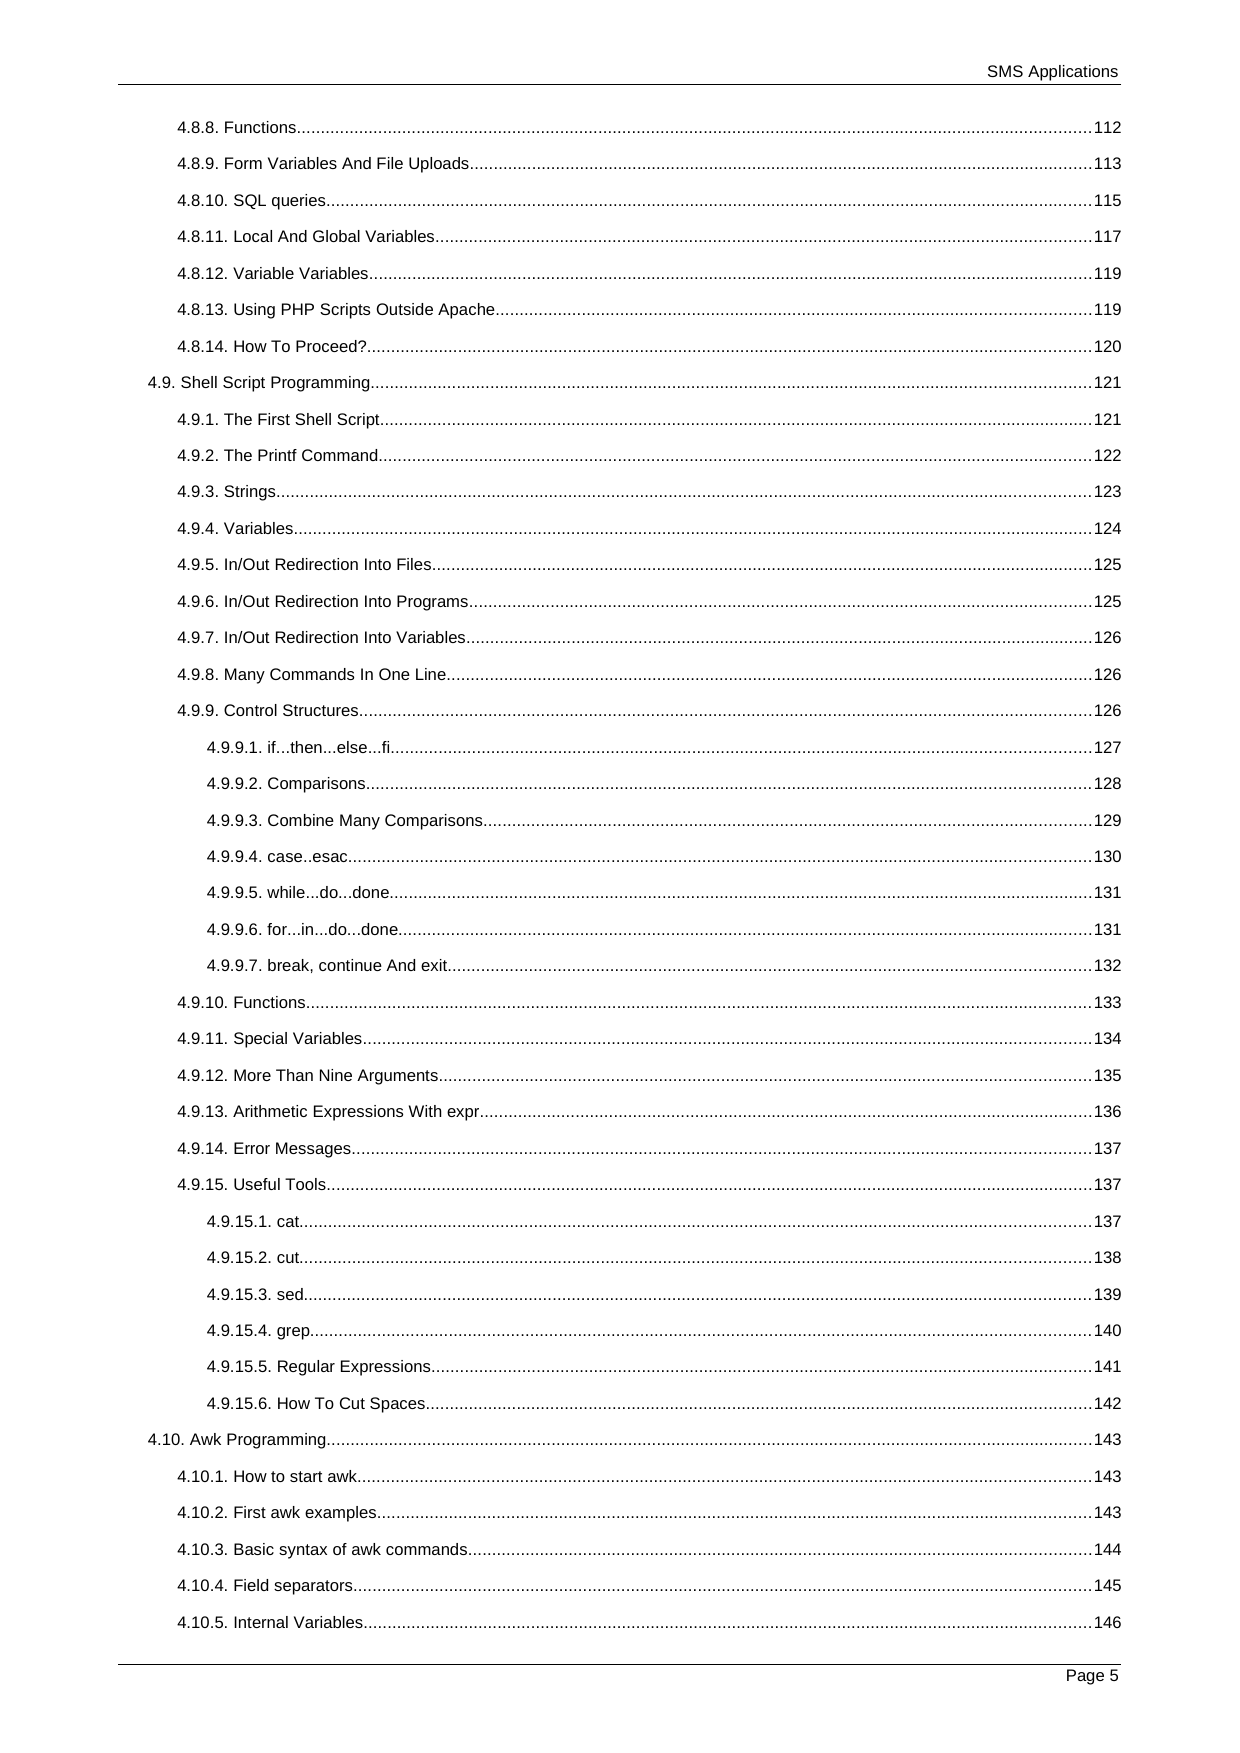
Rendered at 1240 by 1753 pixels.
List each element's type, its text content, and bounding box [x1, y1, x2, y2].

text 4.9.15. Useful Tools 137 [177, 1175, 1121, 1194]
text 4.9.12. More Than Nine Arguments 135 [177, 1066, 1121, 1085]
text 4.9.10. Functions 133 [177, 993, 1121, 1012]
text 4.9.9.1. if...then...else...fi 127 [207, 738, 1121, 757]
text 4.8.8. Functions 112 [177, 118, 1121, 137]
text 4.9.8. Many Commands In One Line 126 [177, 665, 1121, 684]
text 4.9.9.7. break, continue And exit 132 [207, 957, 1121, 975]
text 4.10.1. How to start awk 143 [177, 1467, 1121, 1486]
text 4.9.1. The First Shell Script 121 [177, 410, 1121, 428]
text 4.9.9.6. for...in...do...done 131 [207, 920, 1121, 939]
text 4.8.13. Using PHP Scripts Outside Apache 119 [177, 300, 1121, 319]
text 4.9.15.5. Regular Expressions 141 [207, 1358, 1121, 1376]
text 4.8.10. SQL queries 115 [177, 191, 1121, 210]
text 4.9.15.3. sed 139 [207, 1285, 1121, 1303]
text 4.9. Shell Script Programming 121 [148, 373, 1121, 392]
text 4.8.14. How To Proceed? 120 [177, 337, 1121, 356]
text 4.9.2. The Printf Command 122 [177, 446, 1121, 465]
text 4.9.11. Special Variables 134 [177, 1029, 1121, 1048]
text 4.10.3. Basic syntax of awk commands 144 [177, 1540, 1121, 1559]
text 4.9.9.5. while...do...done 131 [207, 884, 1121, 902]
text 4.10. Awk Programming 143 [148, 1431, 1121, 1449]
text 4.9.13. Arithmetic Expressions With expr 136 [177, 1102, 1121, 1121]
text 4.9.6. In/Out Redirection Into Programs 125 [177, 592, 1121, 611]
text 4.9.9.4. case..esac 130 [207, 847, 1121, 866]
text 4.8.12. Variable Variables 119 [177, 264, 1121, 283]
text 4.8.9. Form Variables And File Uploads 113 [177, 154, 1121, 173]
text 4.10.4. Field separators 145 [177, 1576, 1121, 1595]
text 4.10.2. First awk examples 143 [177, 1503, 1121, 1522]
text 4.9.3. Strings 123 [177, 483, 1121, 501]
text 4.9.9.3. Combine Many Comparisons 129 [207, 811, 1121, 829]
text 4.9.5. In/Out Redirection Into Files 125 [177, 556, 1121, 574]
text 4.9.7. In/Out Redirection Into Variables 126 [177, 628, 1121, 647]
text 4.9.9.2. Comparisons 128 [207, 774, 1121, 793]
text 4.8.11. Local And Global Variables 117 [177, 227, 1121, 246]
text 4.9.15.4. grep 140 [207, 1321, 1121, 1340]
text 4.9.15.1. cat 137 [207, 1212, 1121, 1231]
text 4.10.5. Internal Variables 146 [177, 1613, 1121, 1632]
text 4.9.9. Control Structures 126 [177, 701, 1121, 720]
text 4.9.15.2. cut 138 [207, 1248, 1121, 1267]
text 4.9.15.6. How To Cut Spaces 142 [207, 1394, 1121, 1413]
text 4.9.14. Error Messages 137 [177, 1139, 1121, 1158]
text 4.9.4. Variables 124 [177, 519, 1121, 538]
